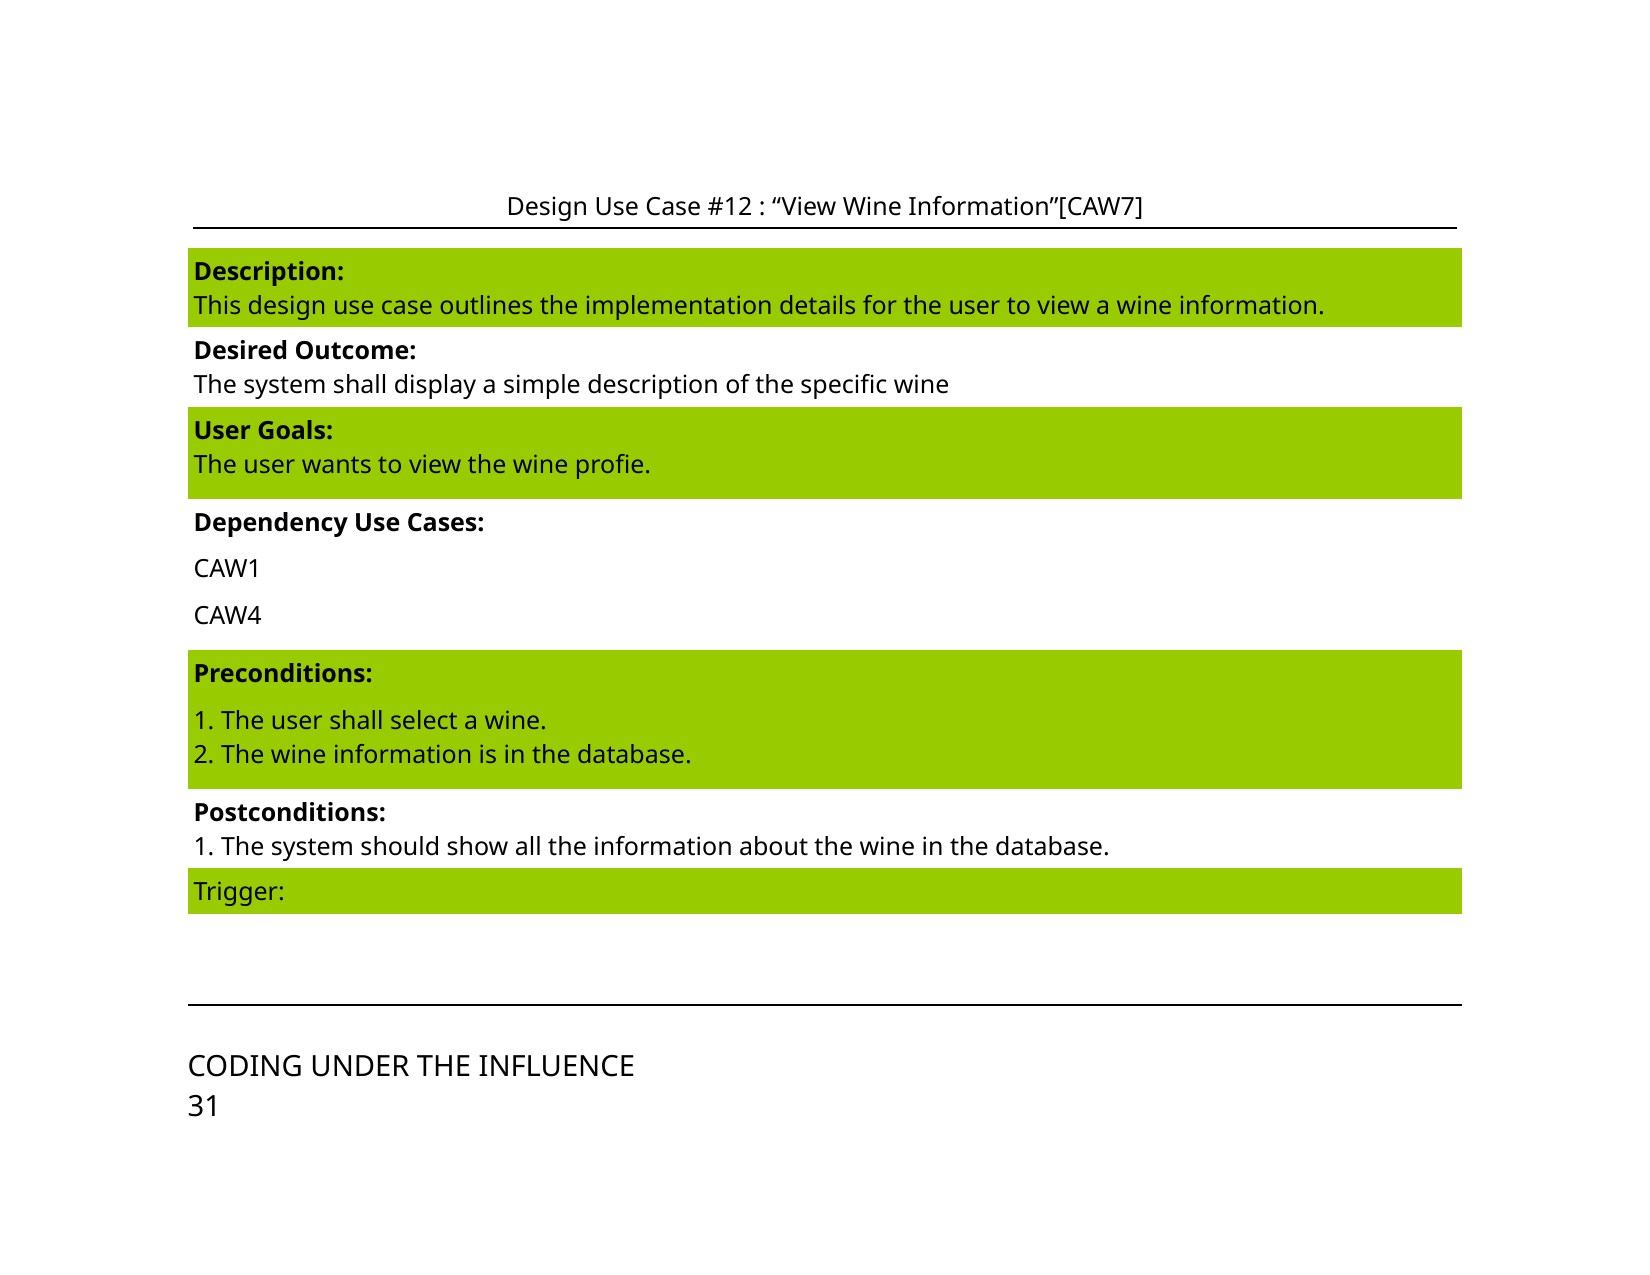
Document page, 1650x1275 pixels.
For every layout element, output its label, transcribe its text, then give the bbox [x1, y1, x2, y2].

table_cell Dependency Use Cases: CAW1 CAW4 [188, 499, 1462, 650]
table_cell User Goals: The user wants to view the wine profie. [188, 407, 1462, 499]
table_cell Preconditions: 1. The user shall select a wine. 2. The wine information is in the database. [188, 650, 1462, 789]
table_cell Desired Outcome: The system shall display a simple description of the specific wine [188, 327, 1462, 407]
table_cell Postconditions: 1. The system should show all the information about the wine in the database. [188, 789, 1462, 868]
table_cell Description: This design use case outlines the implementation details for the user to view a wine information. [188, 248, 1462, 327]
table_cell Trigger: [188, 868, 1462, 914]
table_header Design Use Case #12 : “View Wine Information”[CAW7] [188, 179, 1462, 248]
